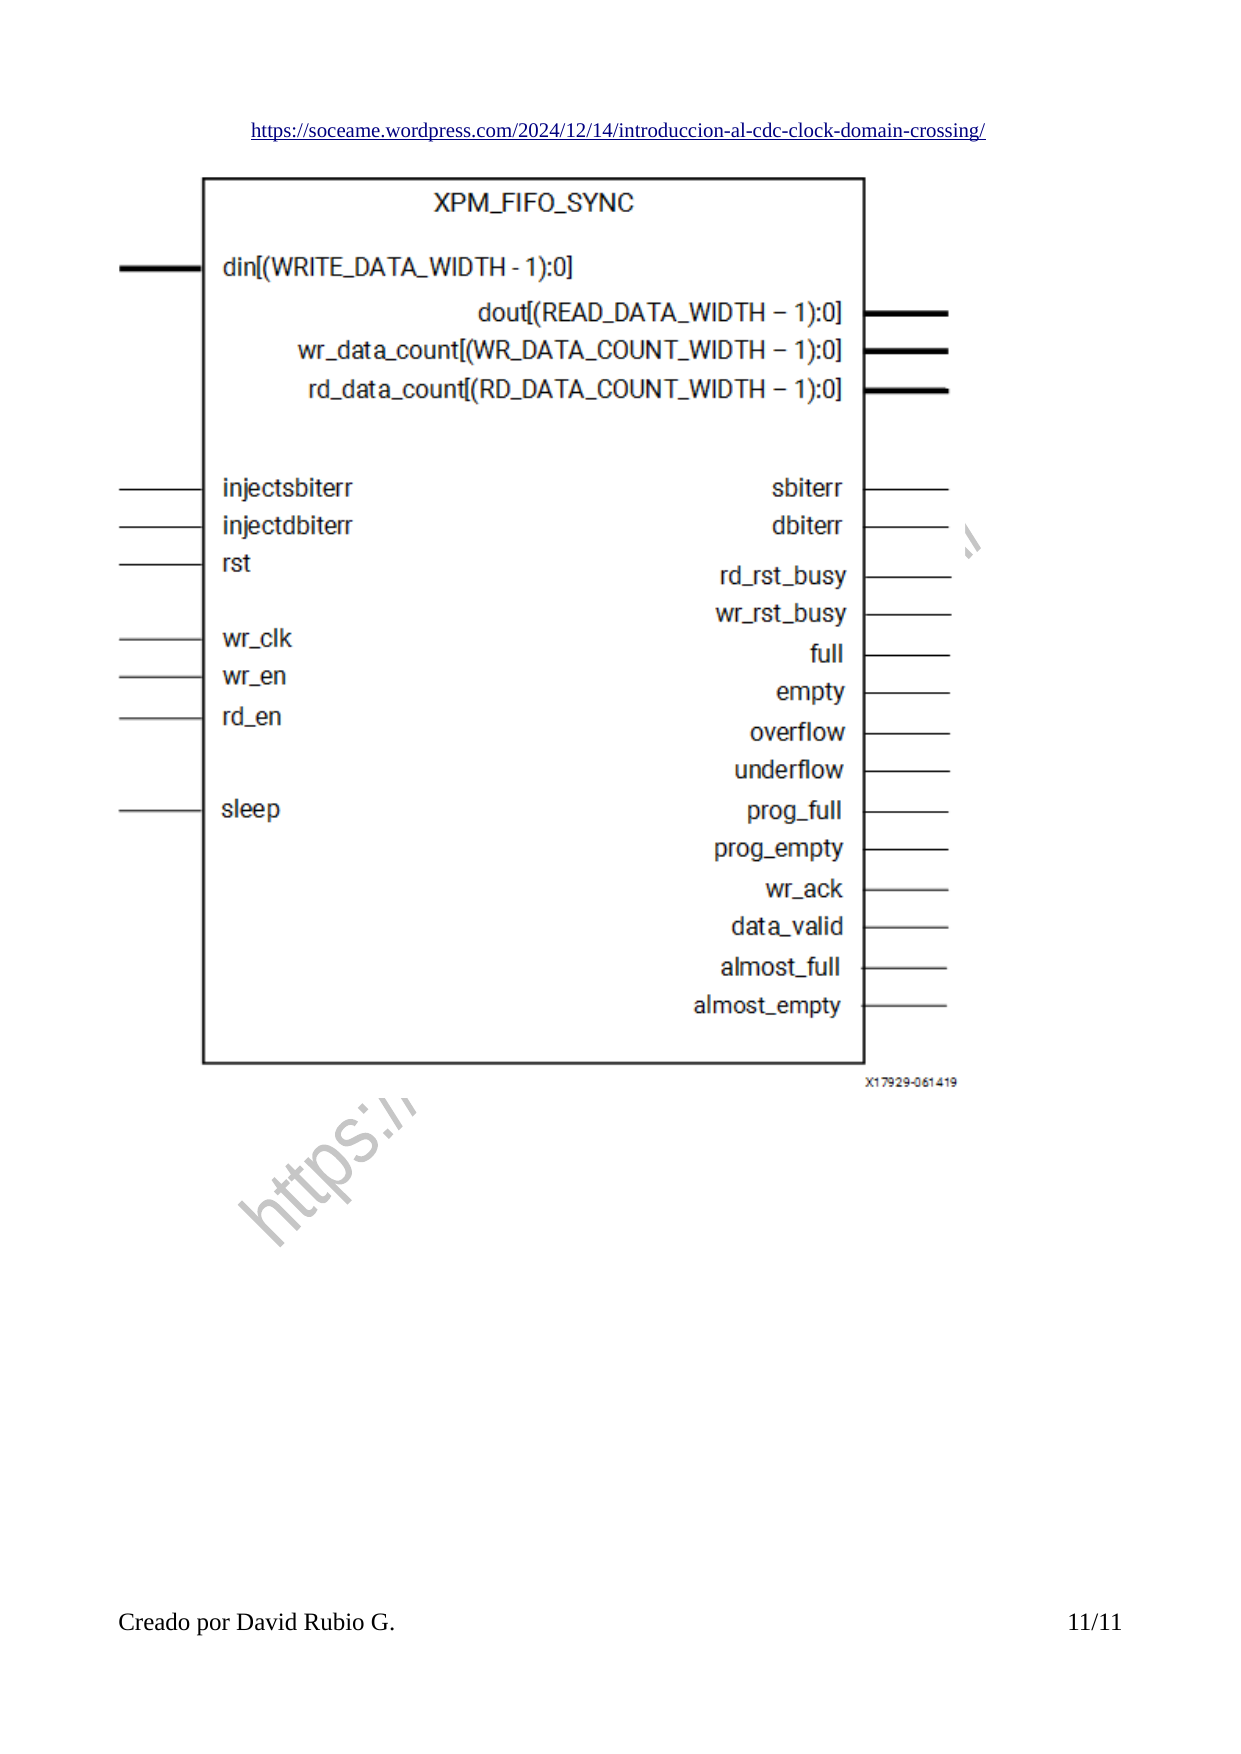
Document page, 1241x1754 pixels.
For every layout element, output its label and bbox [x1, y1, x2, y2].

picture [118, 177, 965, 1098]
